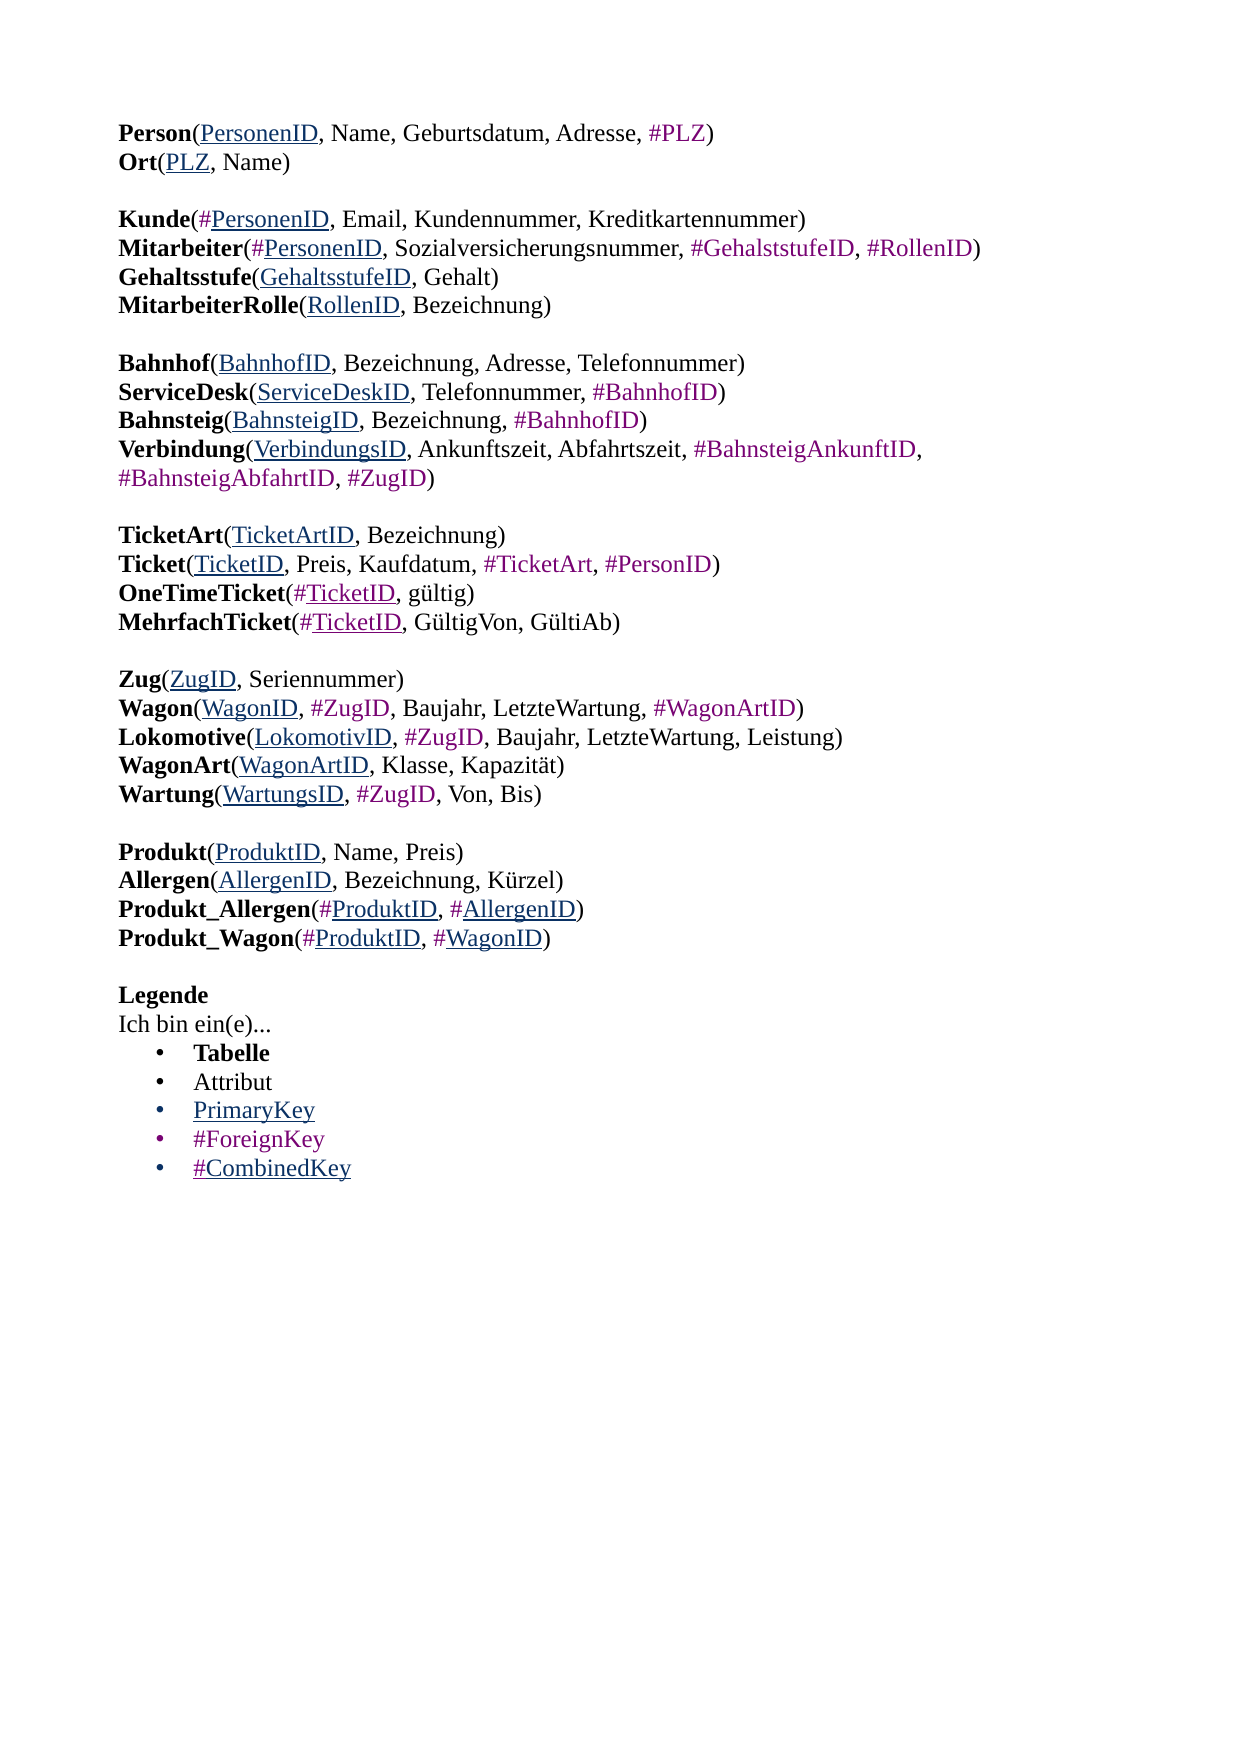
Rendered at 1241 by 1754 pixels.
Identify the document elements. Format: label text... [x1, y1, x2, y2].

text Zug(ZugID, Seriennummer) [118, 664, 1122, 693]
text Produkt(ProduktID, Name, Preis) [118, 837, 1122, 866]
text Mitarbeiter(#PersonenID, Sozialversicherungsnummer, #GehalststufeID, #RollenID) [118, 233, 1122, 262]
list Tabelle [156, 1038, 1122, 1067]
text TicketArt(TicketArtID, Bezeichnung) [118, 521, 1122, 549]
list #CombinedKey [156, 1153, 1122, 1182]
text Gehaltsstufe(GehaltsstufeID, Gehalt) [118, 262, 1122, 291]
text Legende [118, 981, 1122, 1009]
list Attribut [156, 1067, 1122, 1096]
text Ich bin ein(e)... [118, 1009, 1122, 1038]
text Ticket(TicketID, Preis, Kaufdatum, #TicketArt, #PersonID) [118, 549, 1122, 578]
text MitarbeiterRolle(RollenID, Bezeichnung) [118, 291, 1122, 319]
text Verbindung(VerbindungsID, Ankunftszeit, Abfahrtszeit, #BahnsteigAnkunftID, #BahnsteigAbfahrtID, #ZugID) [118, 434, 1122, 492]
list PrimaryKey [156, 1096, 1122, 1124]
text Produkt_Allergen(#ProduktID, #AllergenID) [118, 894, 1122, 923]
text Wagon(WagonID, #ZugID, Baujahr, LetzteWartung, #WagonArtID) [118, 693, 1122, 722]
text Lokomotive(LokomotivID, #ZugID, Baujahr, LetzteWartung, Leistung) [118, 722, 1122, 751]
text Bahnhof(BahnhofID, Bezeichnung, Adresse, Telefonnummer) [118, 348, 1122, 377]
text MehrfachTicket(#TicketID, GültigVon, GültiAb) [118, 607, 1122, 636]
text Allergen(AllergenID, Bezeichnung, Kürzel) [118, 866, 1122, 894]
text ServiceDesk(ServiceDeskID, Telefonnummer, #BahnhofID) [118, 377, 1122, 406]
text WagonArt(WagonArtID, Klasse, Kapazität) [118, 751, 1122, 779]
text Person(PersonenID, Name, Geburtsdatum, Adresse, #PLZ) [118, 118, 1122, 147]
text Wartung(WartungsID, #ZugID, Von, Bis) [118, 779, 1122, 808]
text Produkt_Wagon(#ProduktID, #WagonID) [118, 923, 1122, 952]
text Kunde(#PersonenID, Email, Kundennummer, Kreditkartennummer) [118, 204, 1122, 233]
list #ForeignKey [156, 1124, 1122, 1153]
text OneTimeTicket(#TicketID, gültig) [118, 578, 1122, 607]
text Bahnsteig(BahnsteigID, Bezeichnung, #BahnhofID) [118, 406, 1122, 434]
text Ort(PLZ, Name) [118, 147, 1122, 176]
